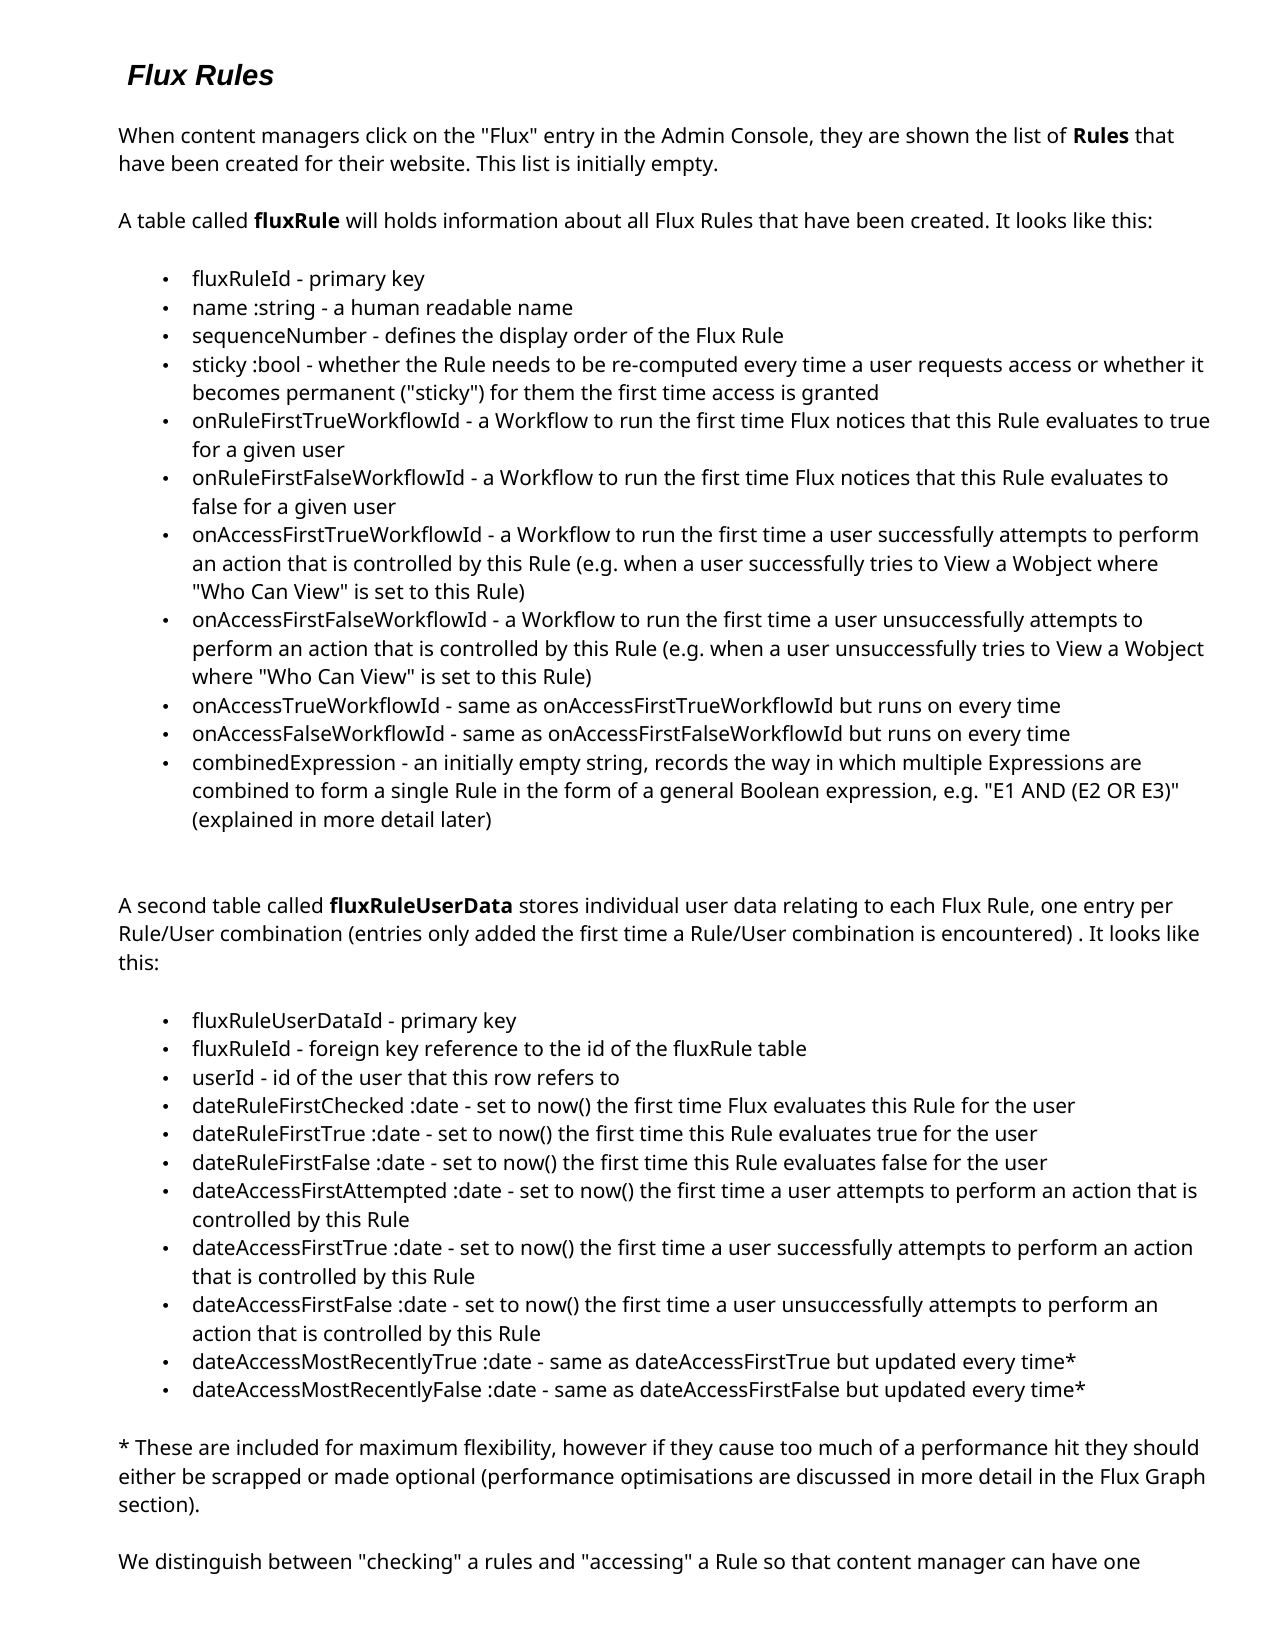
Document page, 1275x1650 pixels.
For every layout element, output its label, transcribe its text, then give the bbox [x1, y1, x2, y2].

text When content managers click on the "Flux" entry in the Admin Console, they are shown the list of Rules that have been created for their website. This list is initially empty. A table called fluxRule will holds information about all Flux Rules that have been created. It looks like this: [118, 121, 1216, 235]
list userId - id of the user that this row refers to [162, 1063, 1216, 1091]
list dateAccessFirstFalse :date - set to now() the first time a user unsuccessfully attempts to perform an action that is controlled by this Rule [162, 1290, 1216, 1347]
text * These are included for maximum flexibility, however if they cause too much of a performance hit they should either be scrapped or made optional (performance optimisations are discussed in more detail in the Flux Graph section). We distinguish between "checking" a rules and "accessing" a Rule so that content manager can have one [118, 1433, 1216, 1576]
list dateAccessFirstTrue :date - set to now() the first time a user successfully attempts to perform an action that is controlled by this Rule [162, 1233, 1216, 1290]
list dateAccessMostRecentlyFalse :date - same as dateAccessFirstFalse but updated every time* [162, 1376, 1216, 1404]
list dateAccessFirstAttempted :date - set to now() the first time a user attempts to perform an action that is controlled by this Rule [162, 1176, 1216, 1233]
list name :string - a human readable name [162, 293, 1216, 321]
list sequenceNumber - defines the display order of the Flux Rule [162, 321, 1216, 350]
list dateAccessMostRecentlyTrue :date - same as dateAccessFirstTrue but updated every time* [162, 1347, 1216, 1376]
list onAccessFirstTrueWorkflowId - a Workflow to run the first time a user successfully attempts to perform an action that is controlled by this Rule (e.g. when a user successfully tries to View a Wobject where "Who Can View" is set to this Rule) [162, 520, 1216, 606]
list dateRuleFirstChecked :date - set to now() the first time Flux evaluates this Rule for the user [162, 1091, 1216, 1119]
list fluxRuleId - foreign key reference to the id of the fluxRule table [162, 1034, 1216, 1063]
list dateRuleFirstFalse :date - set to now() the first time this Rule evaluates false for the user [162, 1148, 1216, 1176]
list onAccessFirstFalseWorkflowId - a Workflow to run the first time a user unsuccessfully attempts to perform an action that is controlled by this Rule (e.g. when a user unsuccessfully tries to View a Wobject where "Who Can View" is set to this Rule) [162, 606, 1216, 691]
list dateRuleFirstTrue :date - set to now() the first time this Rule evaluates true for the user [162, 1119, 1216, 1148]
text A second table called fluxRuleUserData stores individual user data relating to each Flux Rule, one entry per Rule/User combination (entries only added the first time a Rule/User combination is encountered) . It looks like this: [118, 863, 1216, 976]
list onAccessFalseWorkflowId - same as onAccessFirstFalseWorkflowId but runs on every time [162, 719, 1216, 748]
list onRuleFirstTrueWorkflowId - a Workflow to run the first time Flux notices that this Rule evaluates to true for a given user [162, 407, 1216, 463]
list fluxRuleId - primary key [162, 264, 1216, 293]
list onAccessTrueWorkflowId - same as onAccessFirstTrueWorkflowId but runs on every time [162, 691, 1216, 719]
list sticky :bool - whether the Rule needs to be re-computed every time a user requests access or whether it becomes permanent ("sticky") for them the first time access is granted [162, 350, 1216, 407]
list fluxRuleUserDataId - primary key [162, 1006, 1216, 1034]
list combinedExpression - an initially empty string, records the way in which multiple Expressions are combined to form a single Rule in the form of a general Boolean expression, e.g. "E1 AND (E2 OR E3)" (explained in more detail later) [162, 748, 1216, 833]
subtitle Flux Rules [127, 59, 1207, 92]
list onRuleFirstFalseWorkflowId - a Workflow to run the first time Flux notices that this Rule evaluates to false for a given user [162, 463, 1216, 520]
